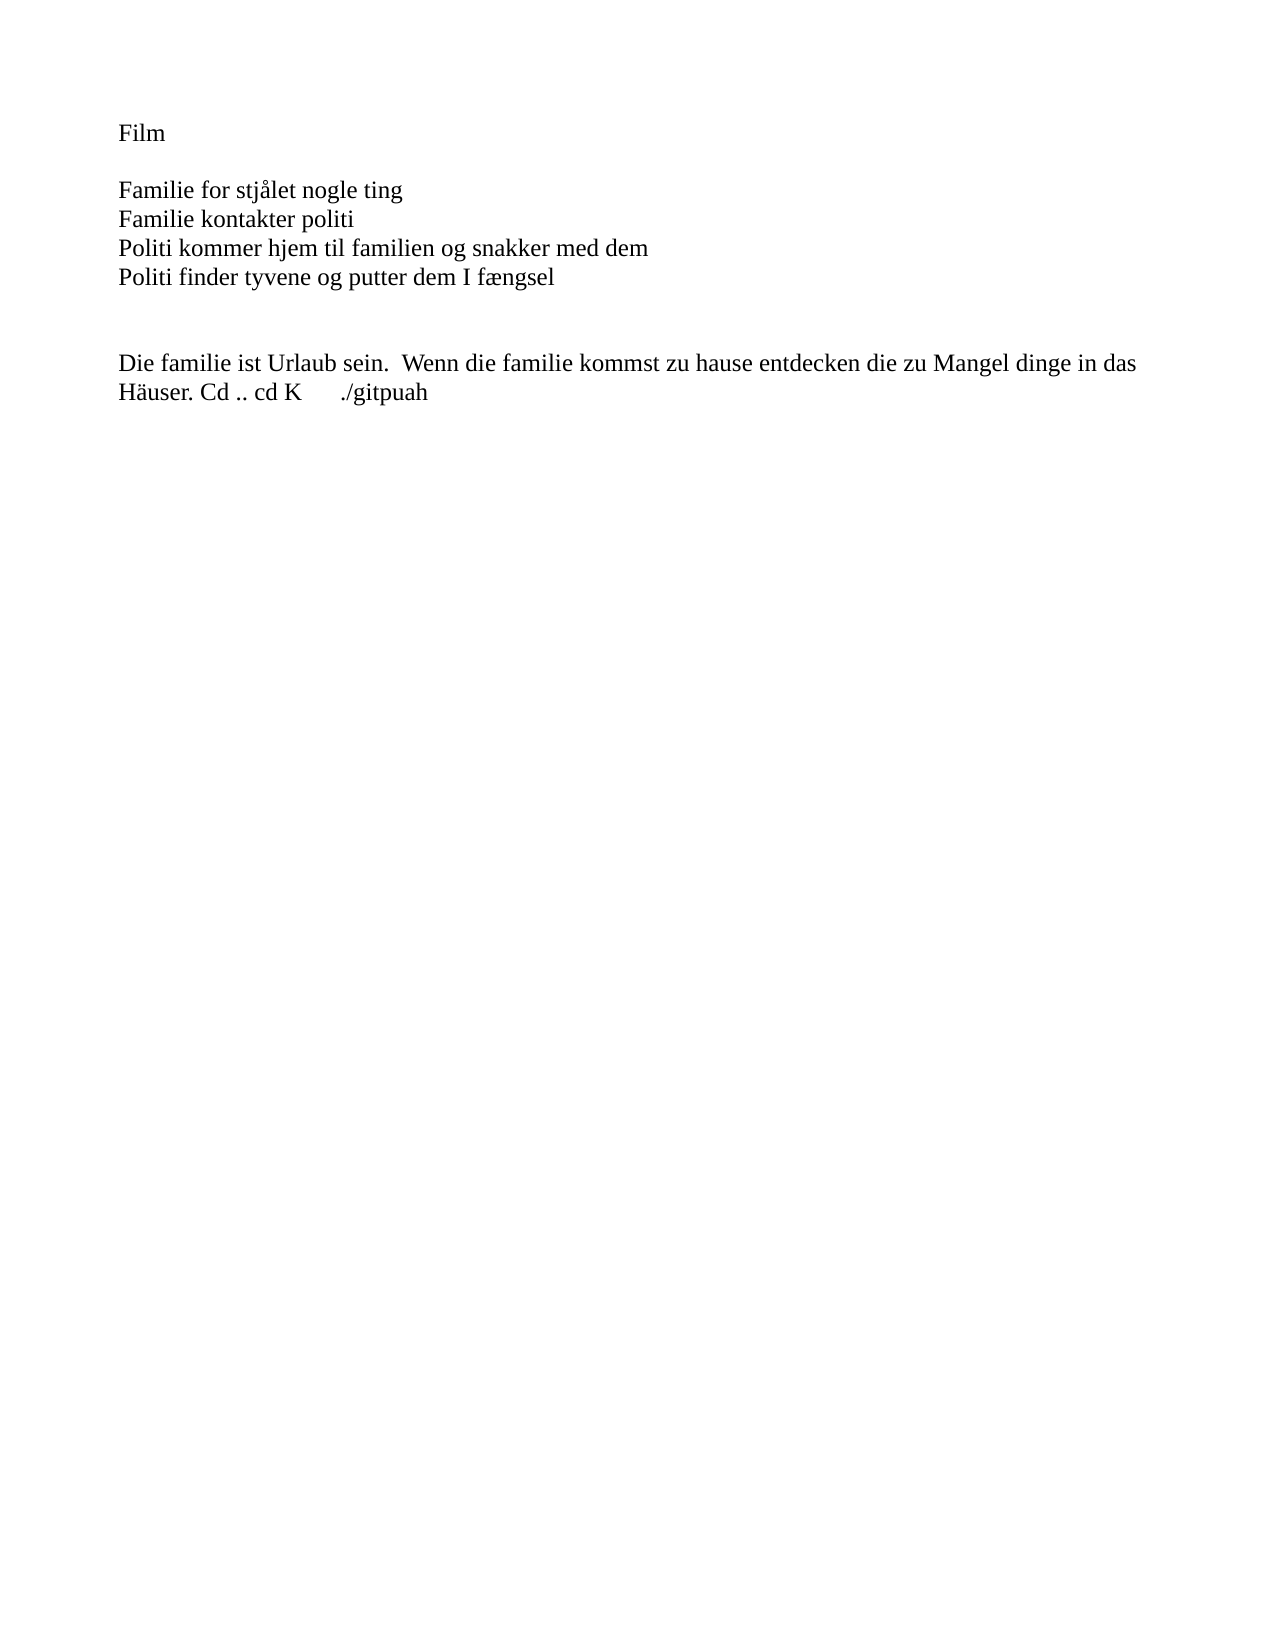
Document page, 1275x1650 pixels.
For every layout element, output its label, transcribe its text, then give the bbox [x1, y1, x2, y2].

text Film [118, 118, 1157, 147]
text Die familie ist Urlaub sein. Wenn die familie kommst zu hause entdecken die zu Mangel dinge in das Häuser. Cd .. cd K ./gitpuah [118, 348, 1157, 406]
text Familie kontakter politi [118, 204, 1157, 233]
text Politi finder tyvene og putter dem I fængsel [118, 262, 1157, 291]
text Politi kommer hjem til familien og snakker med dem [118, 233, 1157, 262]
text Familie for stjålet nogle ting [118, 176, 1157, 204]
